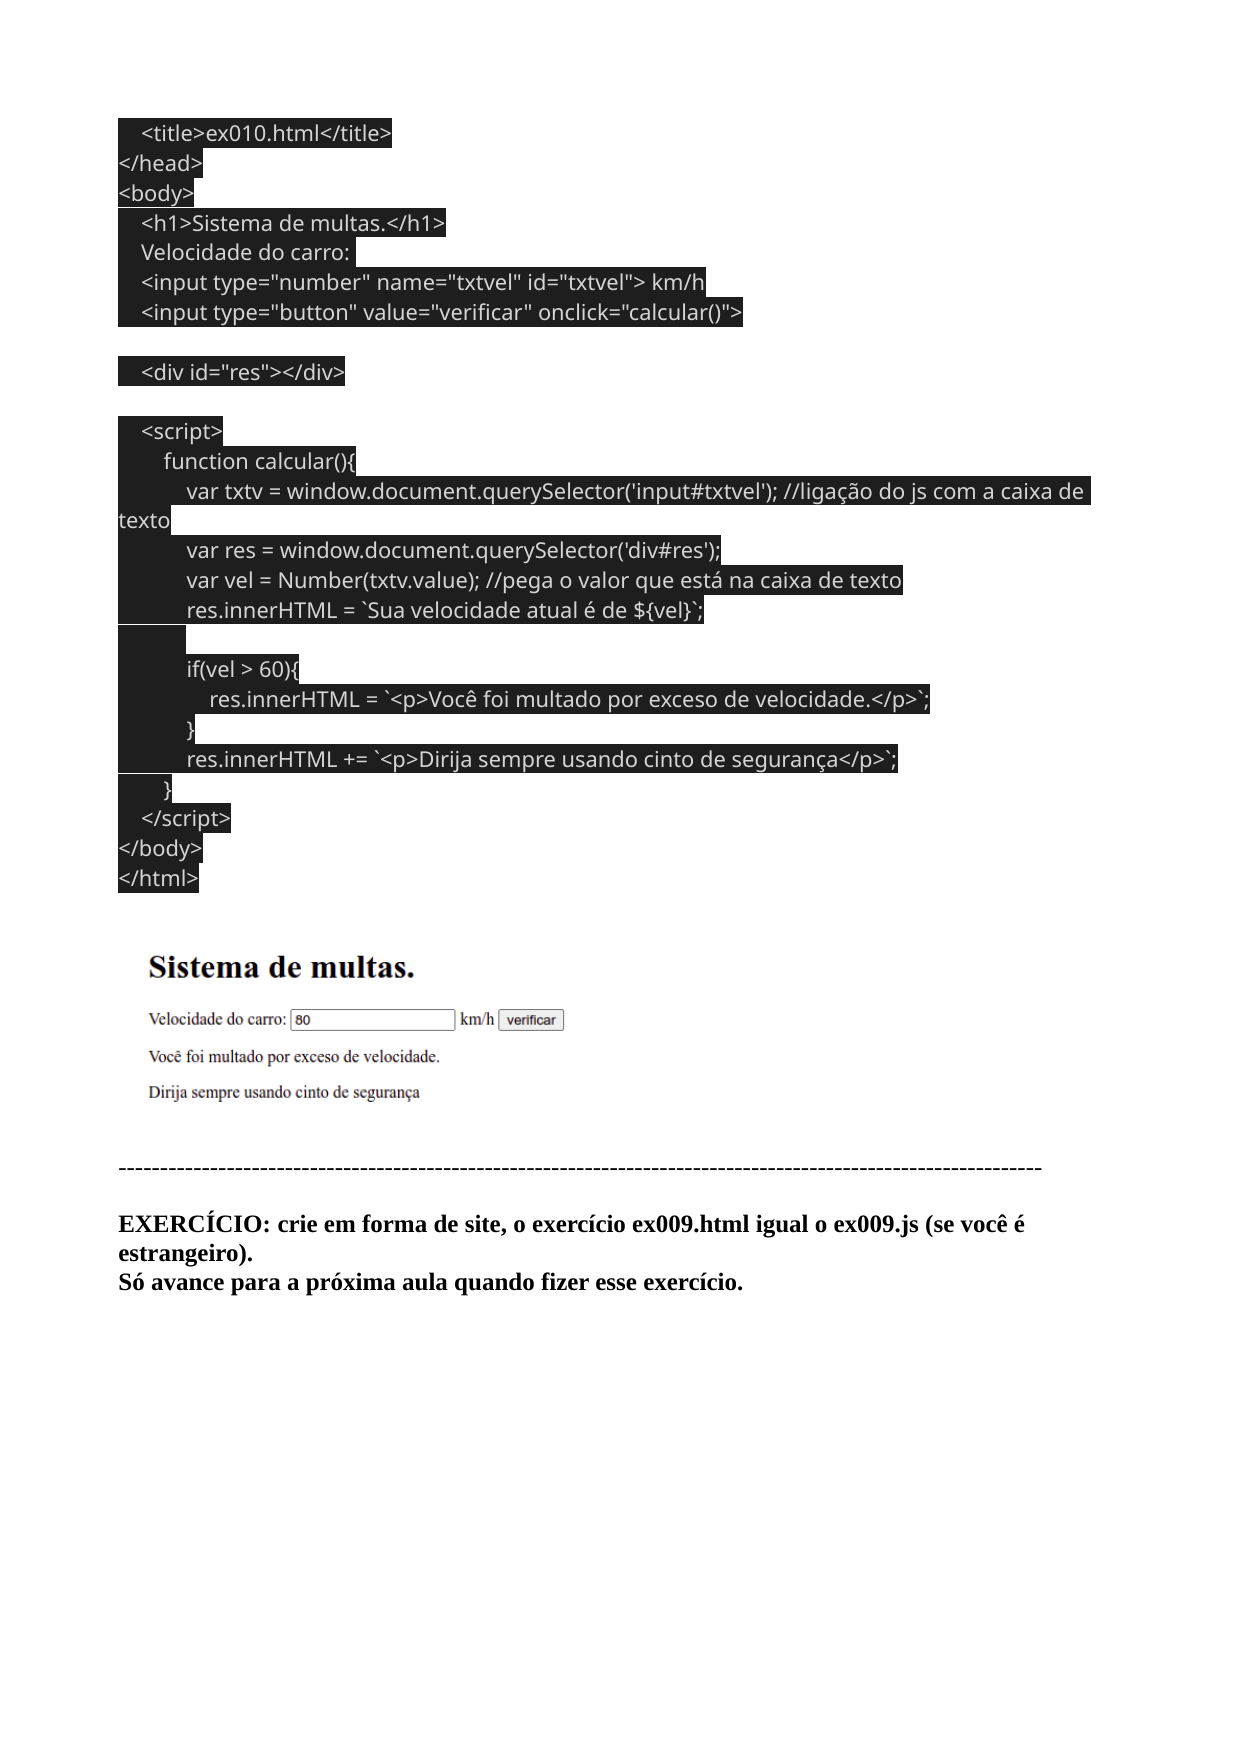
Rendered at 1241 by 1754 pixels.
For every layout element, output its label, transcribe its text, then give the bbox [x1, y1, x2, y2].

text function calcular(){ [118, 446, 1122, 476]
text } [118, 773, 1122, 803]
text <input type="number" name="txtvel" id="txtvel"> km/h [118, 267, 1122, 297]
text </body> [118, 833, 1122, 863]
text </html> [118, 863, 1122, 893]
text </head> [118, 148, 1122, 178]
text <h1>Sistema de multas.</h1> [118, 207, 1122, 237]
text } [118, 714, 1122, 744]
text <input type="button" value="verificar" onclick="calcular()"> [118, 297, 1122, 327]
text EXERCÍCIO: crie em forma de site, o exercício ex009.html igual o ex009.js (se você é estrangeiro). [118, 1209, 1122, 1267]
text var txtv = window.document.querySelector('input#txtvel'); //ligação do js com a caixa de texto [118, 476, 1122, 535]
text Só avance para a próxima aula quando fizer esse exercício. [118, 1267, 1122, 1295]
text res.innerHTML = `<p>Você foi multado por exceso de velocidade.</p>`; [118, 684, 1122, 714]
text --------------------------------------------------------------------------------------------------------------- [118, 1152, 1122, 1180]
text if(vel > 60){ [118, 654, 1122, 684]
text <title>ex010.html</title> [118, 118, 1122, 148]
text <script> [118, 416, 1122, 446]
text <div id="res"></div> [118, 356, 1122, 386]
text var vel = Number(txtv.value); //pega o valor que está na caixa de texto [118, 565, 1122, 595]
text var res = window.document.querySelector('div#res'); [118, 535, 1122, 565]
text res.innerHTML = `Sua velocidade atual é de ${vel}`; [118, 595, 1122, 624]
text <body> [118, 178, 1122, 207]
text </script> [118, 803, 1122, 833]
text Velocidade do carro: [118, 237, 1122, 267]
text res.innerHTML += `<p>Dirija sempre usando cinto de segurança</p>`; [118, 744, 1122, 773]
